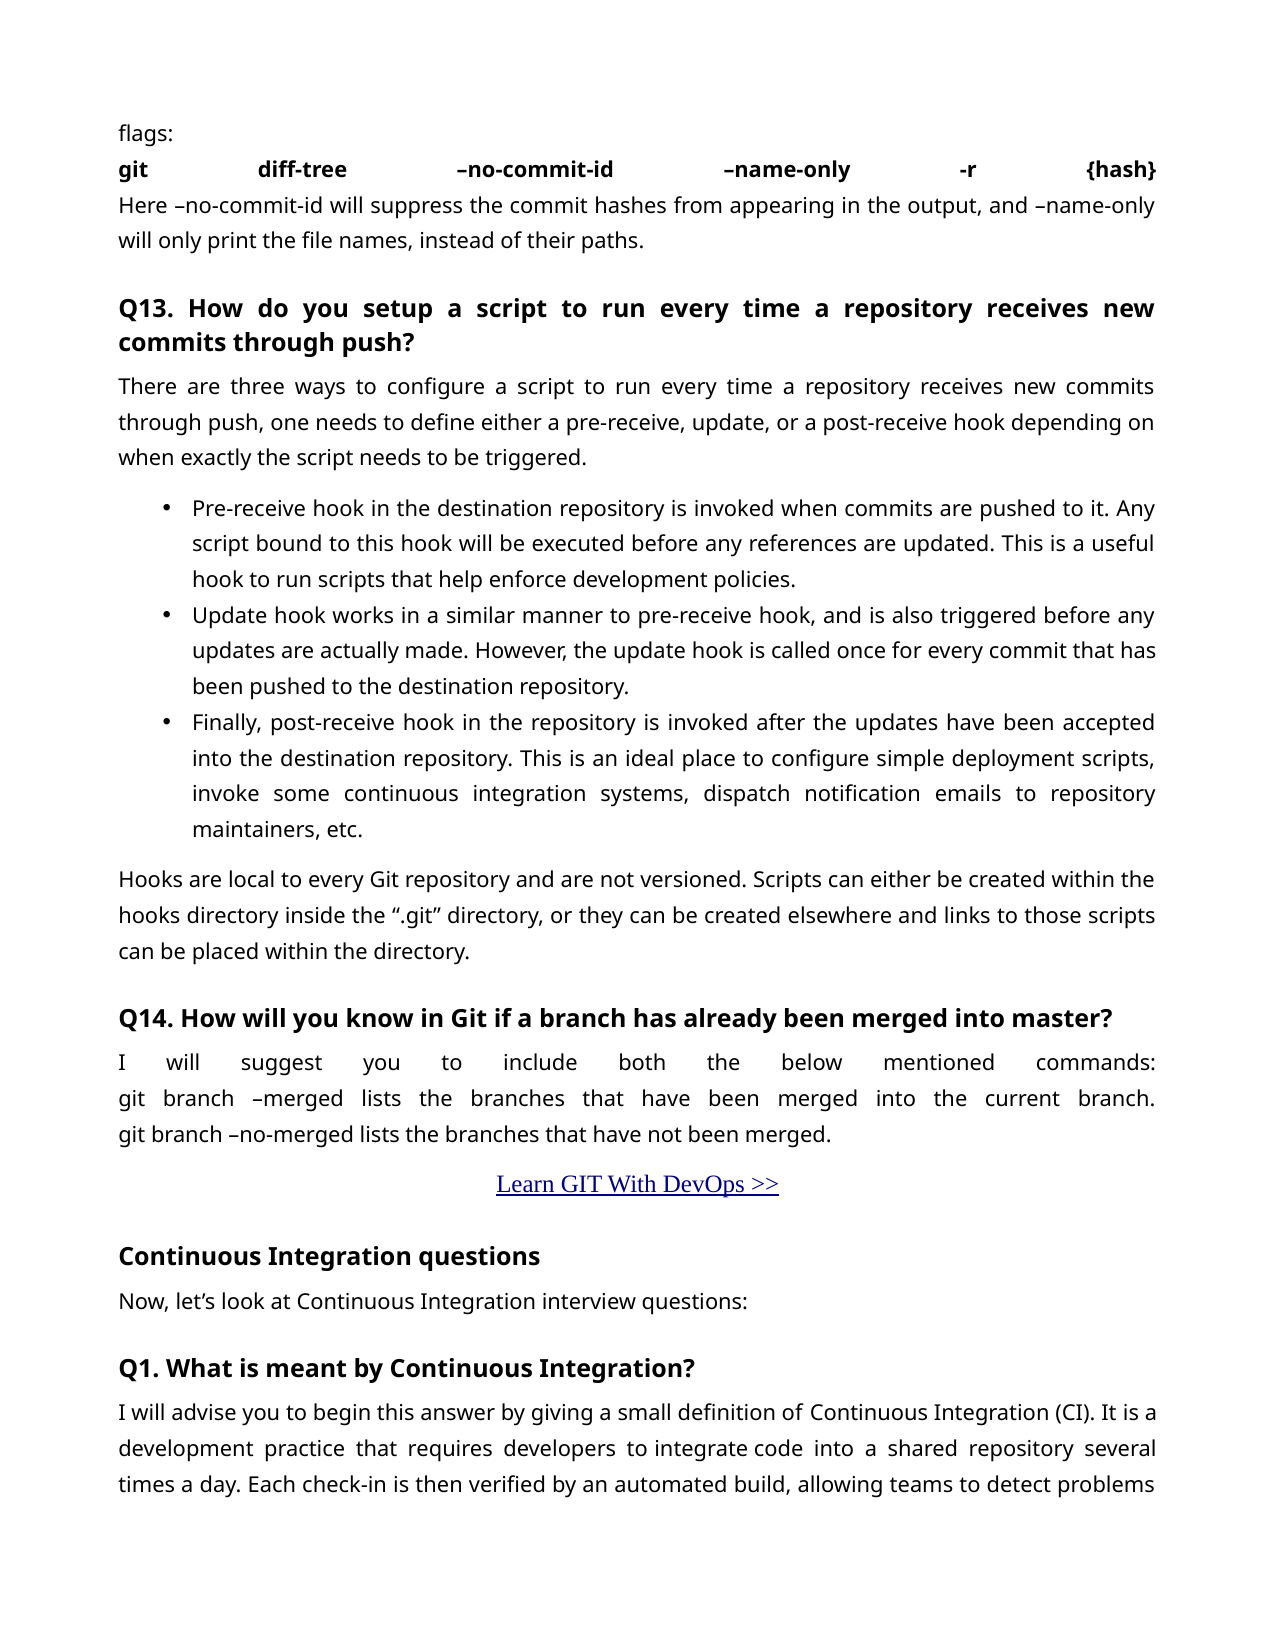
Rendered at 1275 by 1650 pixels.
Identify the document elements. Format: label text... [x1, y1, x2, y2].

text There are three ways to configure a script to run every time a repository receives new commits through push, one needs to define either a pre-receive, update, or a post-receive hook depending on when exactly the script needs to be triggered. [118, 371, 1157, 472]
text Hooks are local to every Git repository and are not versioned. Scripts can either be created within the hooks directory inside the “.git” directory, or they can be created elsewhere and links to those scripts can be placed within the directory. [118, 864, 1157, 966]
subtitle Continuous Integration questions [118, 1239, 1157, 1273]
subtitle Q14. How will you know in Git if a branch has already been merged into master? [118, 1001, 1157, 1035]
subtitle Q13. How do you setup a script to run every time a repository receives new commits through push? [118, 290, 1157, 358]
text Now, let’s look at Continuous Integration interview questions: [118, 1286, 1157, 1315]
list Finally, post-receive hook in the repository is invoked after the updates have been accepted into the destination repository. This is an ideal place to configure simple deployment scripts, invoke some continuous integration systems, dispatch notification emails to repository maintainers, etc. [162, 707, 1157, 844]
list Pre-receive hook in the destination repository is invoked when commits are pushed to it. Any script bound to this hook will be executed before any references are updated. This is a useful hook to run scripts that help enforce development policies. [162, 493, 1157, 594]
list Update hook works in a similar manner to pre-receive hook, and is also triggered before any updates are actually made. However, the update hook is called once for every commit that has been pushed to the destination repository. [162, 600, 1157, 701]
text I will advise you to begin this answer by giving a small definition of Continuous Integration (CI). It is a development practice that requires developers to integrate code into a shared repository several times a day. Each check-in is then verified by an automated build, allowing teams to detect problems [118, 1397, 1157, 1498]
text Learn GIT With DevOps >> [118, 1169, 1157, 1198]
text flags: git diff-tree –no-commit-id –name-only -r {hash} Here –no-commit-id will suppress the commit hashes from appearing in the output, and –name-only will only print the file names, instead of their paths. [118, 118, 1157, 255]
text I will suggest you to include both the below mentioned commands: git branch –merged lists the branches that have been merged into the current branch. git branch –no-merged lists the branches that have not been merged. [118, 1047, 1157, 1149]
subtitle Q1. What is meant by Continuous Integration? [118, 1351, 1157, 1384]
